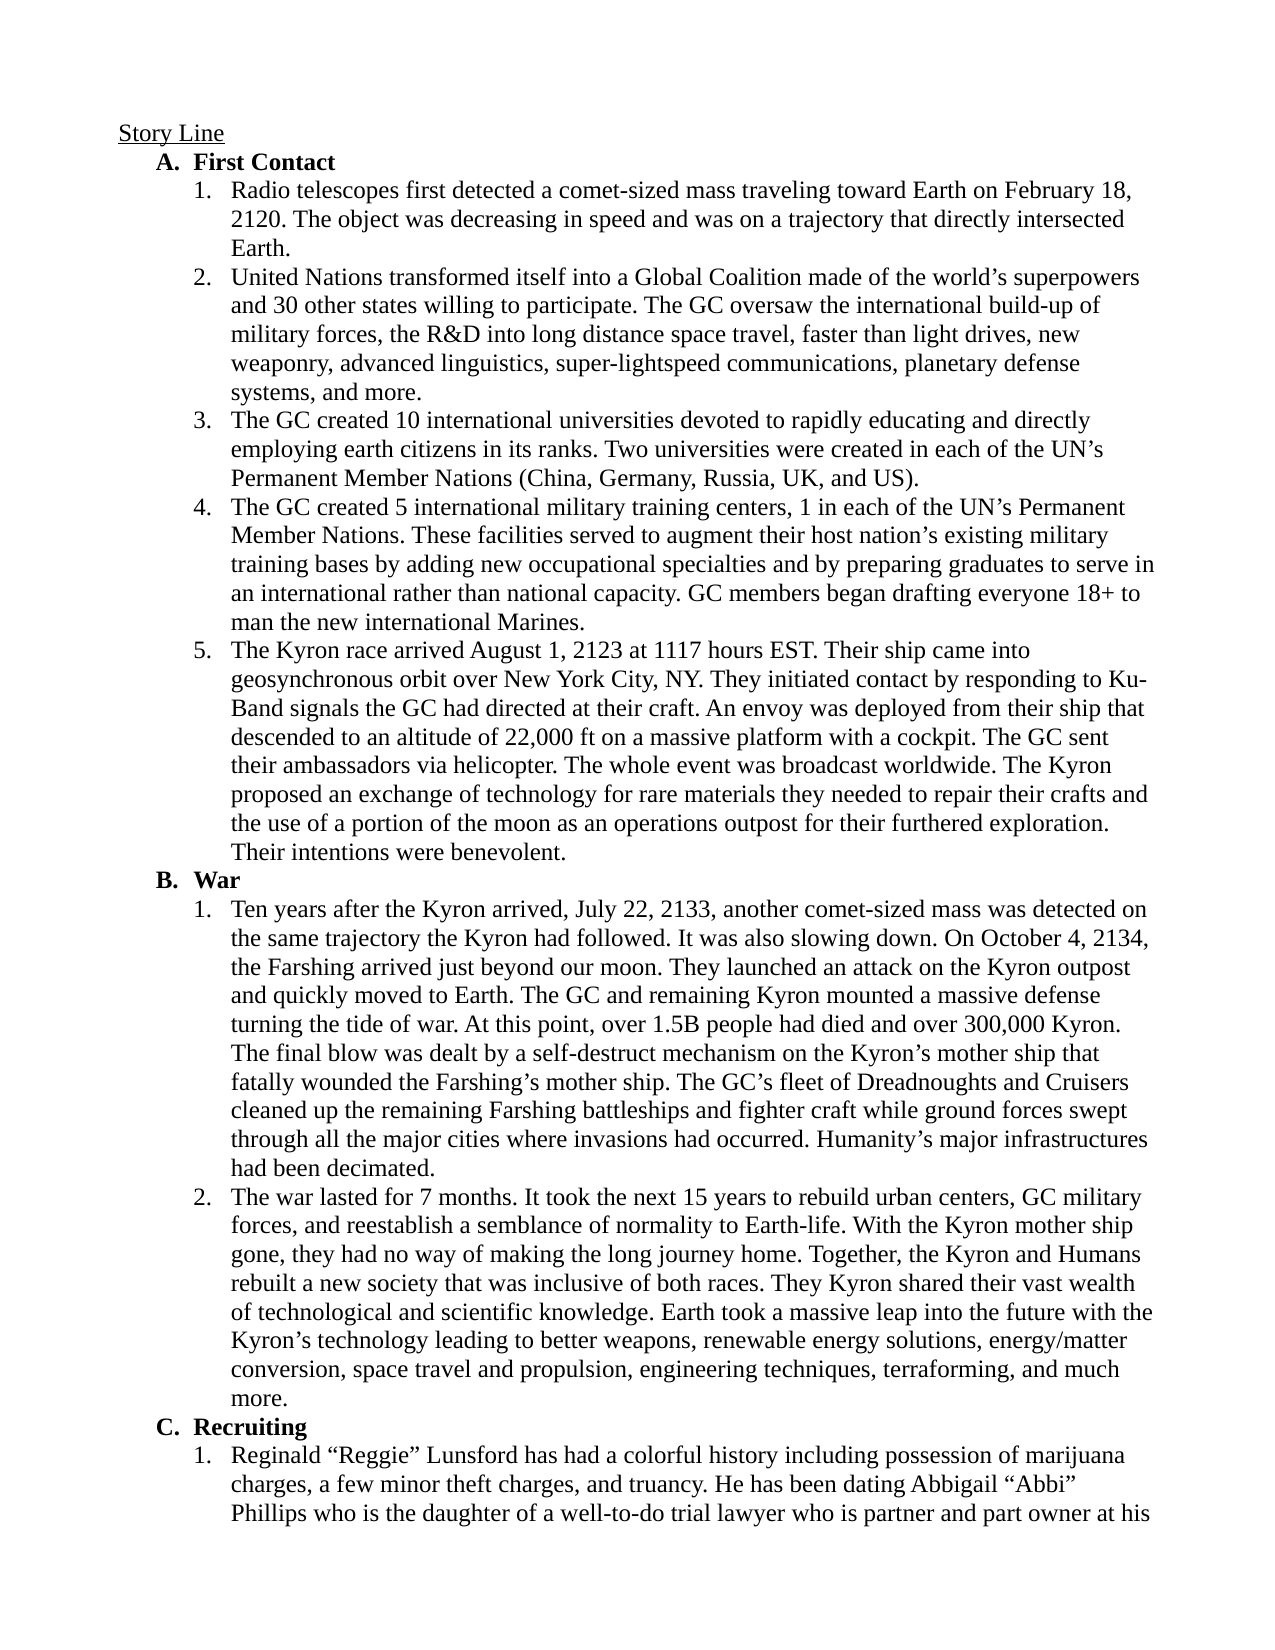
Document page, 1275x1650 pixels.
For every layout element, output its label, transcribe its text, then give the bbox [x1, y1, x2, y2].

list Reginald “Reggie” Lunsford has had a colorful history including possession of marijuana charges, a few minor theft charges, and truancy. He has been dating Abbigail “Abbi” Phillips who is the daughter of a well-to-do trial lawyer who is partner and part owner at his [193, 1441, 1157, 1527]
list The Kyron race arrived August 1, 2123 at 1117 hours EST. Their ship came into geosynchronous orbit over New York City, NY. They initiated contact by responding to Ku-Band signals the GC had directed at their craft. An envoy was deployed from their ship that descended to an altitude of 22,000 ft on a massive platform with a cockpit. The GC sent their ambassadors via helicopter. The whole event was broadcast worldwide. The Kyron proposed an exchange of technology for rare materials they needed to repair their crafts and the use of a portion of the moon as an operations outpost for their furthered exploration. Their intentions were benevolent. [193, 636, 1157, 866]
list Radio telescopes first detected a comet-sized mass traveling toward Earth on February 18, 2120. The object was decreasing in speed and was on a trajectory that directly intersected Earth. [193, 176, 1157, 262]
list The war lasted for 7 months. It took the next 15 years to rebuild urban centers, GC military forces, and reestablish a semblance of normality to Earth-life. With the Kyron mother ship gone, they had no way of making the long journey home. Together, the Kyron and Humans rebuilt a new society that was inclusive of both races. They Kyron shared their vast wealth of technological and scientific knowledge. Earth took a massive leap into the future with the Kyron’s technology leading to better weapons, renewable energy solutions, energy/matter conversion, space travel and propulsion, engineering techniques, terraforming, and much more. [193, 1182, 1157, 1412]
text Story Line [118, 118, 1157, 147]
list First Contact [156, 147, 1157, 176]
list The GC created 10 international universities devoted to rapidly educating and directly employing earth citizens in its ranks. Two universities were created in each of the UN’s Permanent Member Nations (China, Germany, Russia, UK, and US). [193, 406, 1157, 492]
list Recruiting [156, 1412, 1157, 1441]
list War [156, 866, 1157, 894]
list Ten years after the Kyron arrived, July 22, 2133, another comet-sized mass was detected on the same trajectory the Kyron had followed. It was also slowing down. On October 4, 2134, the Farshing arrived just beyond our moon. They launched an attack on the Kyron outpost and quickly moved to Earth. The GC and remaining Kyron mounted a massive defense turning the tide of war. At this point, over 1.5B people had died and over 300,000 Kyron. The final blow was dealt by a self-destruct mechanism on the Kyron’s mother ship that fatally wounded the Farshing’s mother ship. The GC’s fleet of Dreadnoughts and Cruisers cleaned up the remaining Farshing battleships and fighter craft while ground forces swept through all the major cities where invasions had occurred. Humanity’s major infrastructures had been decimated. [193, 894, 1157, 1182]
list The GC created 5 international military training centers, 1 in each of the UN’s Permanent Member Nations. These facilities served to augment their host nation’s existing military training bases by adding new occupational specialties and by preparing graduates to serve in an international rather than national capacity. GC members began drafting everyone 18+ to man the new international Marines. [193, 492, 1157, 636]
list United Nations transformed itself into a Global Coalition made of the world’s superpowers and 30 other states willing to participate. The GC oversaw the international build-up of military forces, the R&D into long distance space travel, faster than light drives, new weaponry, advanced linguistics, super-lightspeed communications, planetary defense systems, and more. [193, 262, 1157, 406]
